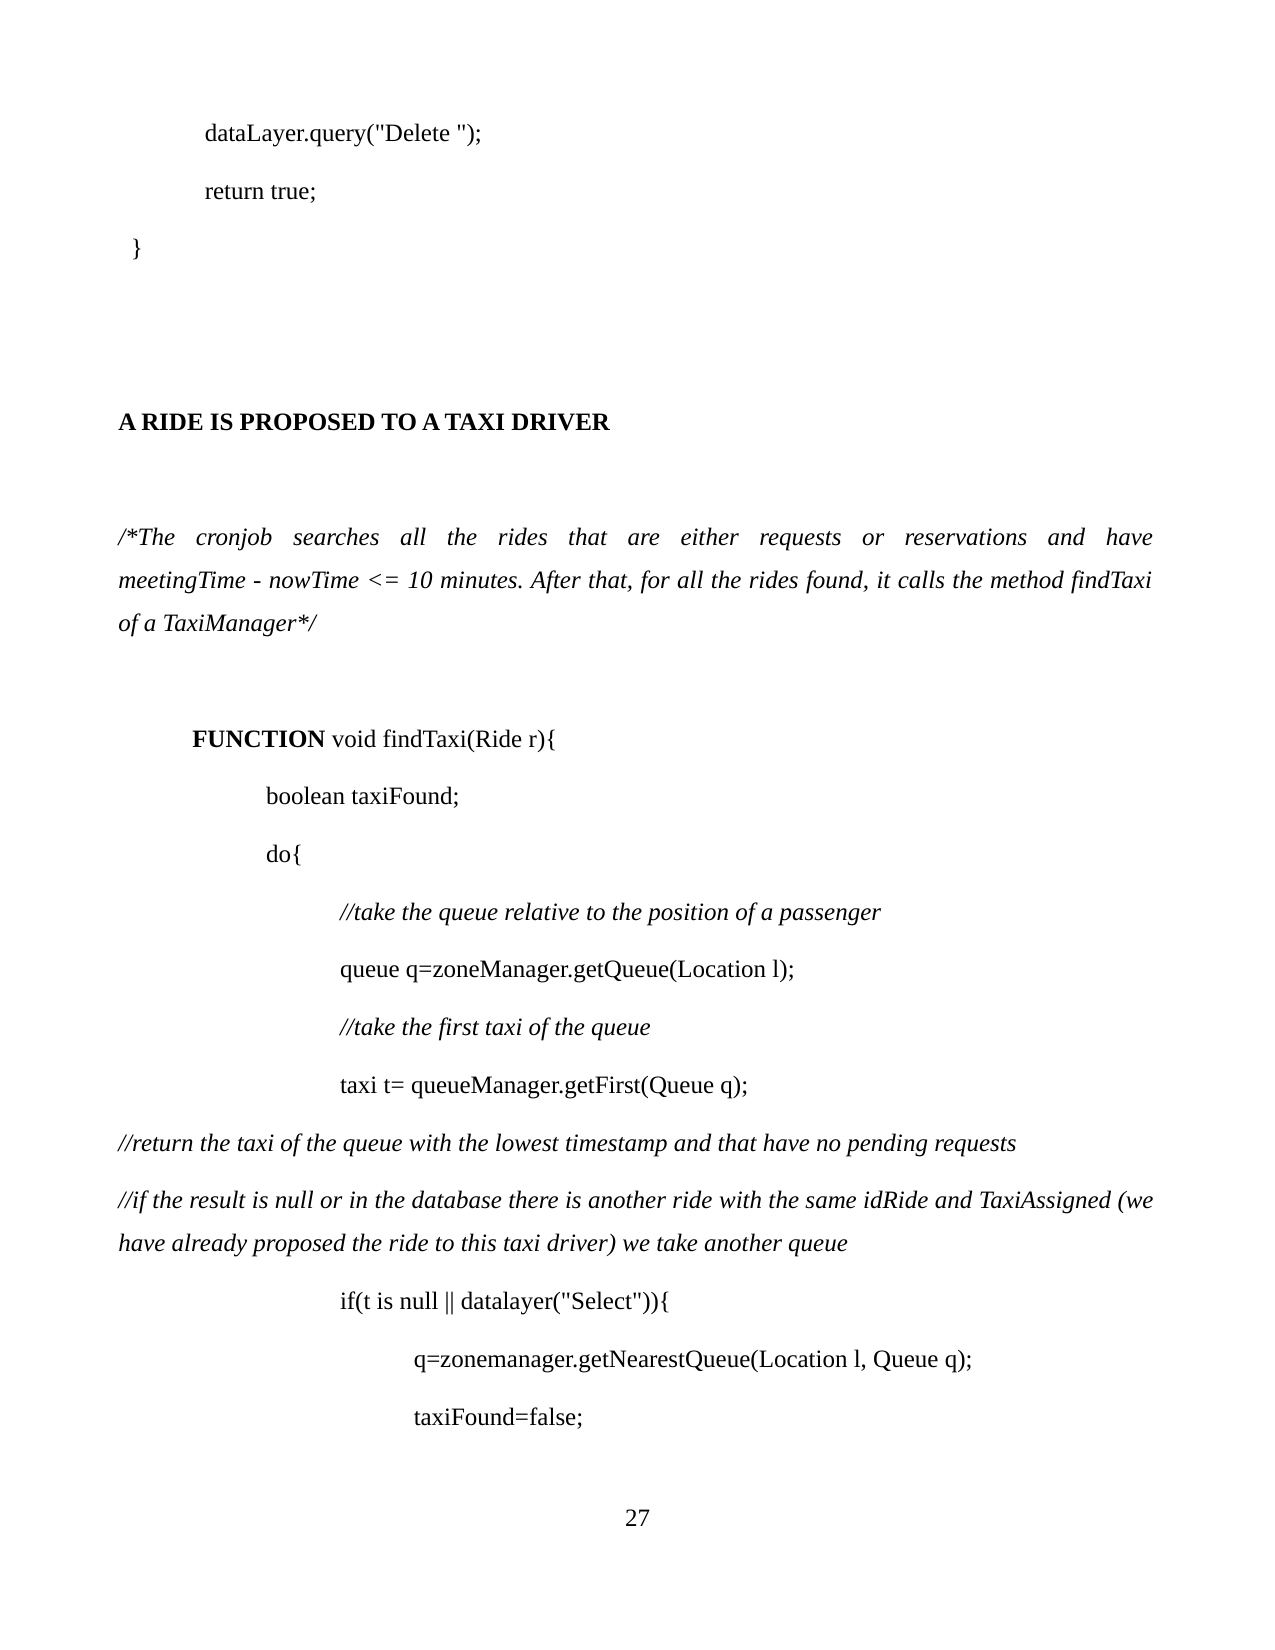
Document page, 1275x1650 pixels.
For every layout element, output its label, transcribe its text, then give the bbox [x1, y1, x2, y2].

text boolean taxiFound; [118, 781, 1157, 810]
text taxi t= queueManager.getFirst(Queue q); [118, 1070, 1157, 1099]
text FUNCTION void findTaxi(Ride r){ [118, 724, 1157, 752]
text queue q=zoneManager.getQueue(Location l); [118, 954, 1157, 983]
text //take the queue relative to the position of a passenger [118, 897, 1157, 926]
text A RIDE IS PROPOSED TO A TAXI DRIVER [118, 407, 1157, 435]
text /*The cronjob searches all the rides that are either requests or reservations and have meetingTime - nowTime <= 10 minutes. After that, for all the rides found, it calls the method findTaxi of a TaxiManager*/ [118, 522, 1157, 637]
text } [118, 233, 1157, 262]
text if(t is null || datalayer("Select")){ [118, 1286, 1157, 1315]
text //if the result is null or in the database there is another ride with the same idRide and TaxiAssigned (we have already proposed the ride to this taxi driver) we take another queue [118, 1185, 1157, 1257]
text q=zonemanager.getNearestQueue(Location l, Queue q); [118, 1344, 1157, 1373]
text do{ [118, 839, 1157, 868]
text //take the first taxi of the queue [118, 1012, 1157, 1041]
text taxiFound=false; [118, 1402, 1157, 1430]
text return true; [118, 176, 1157, 204]
text dataLayer.query("Delete "); [118, 118, 1157, 147]
text //return the taxi of the queue with the lowest timestamp and that have no pending requests [118, 1128, 1157, 1156]
